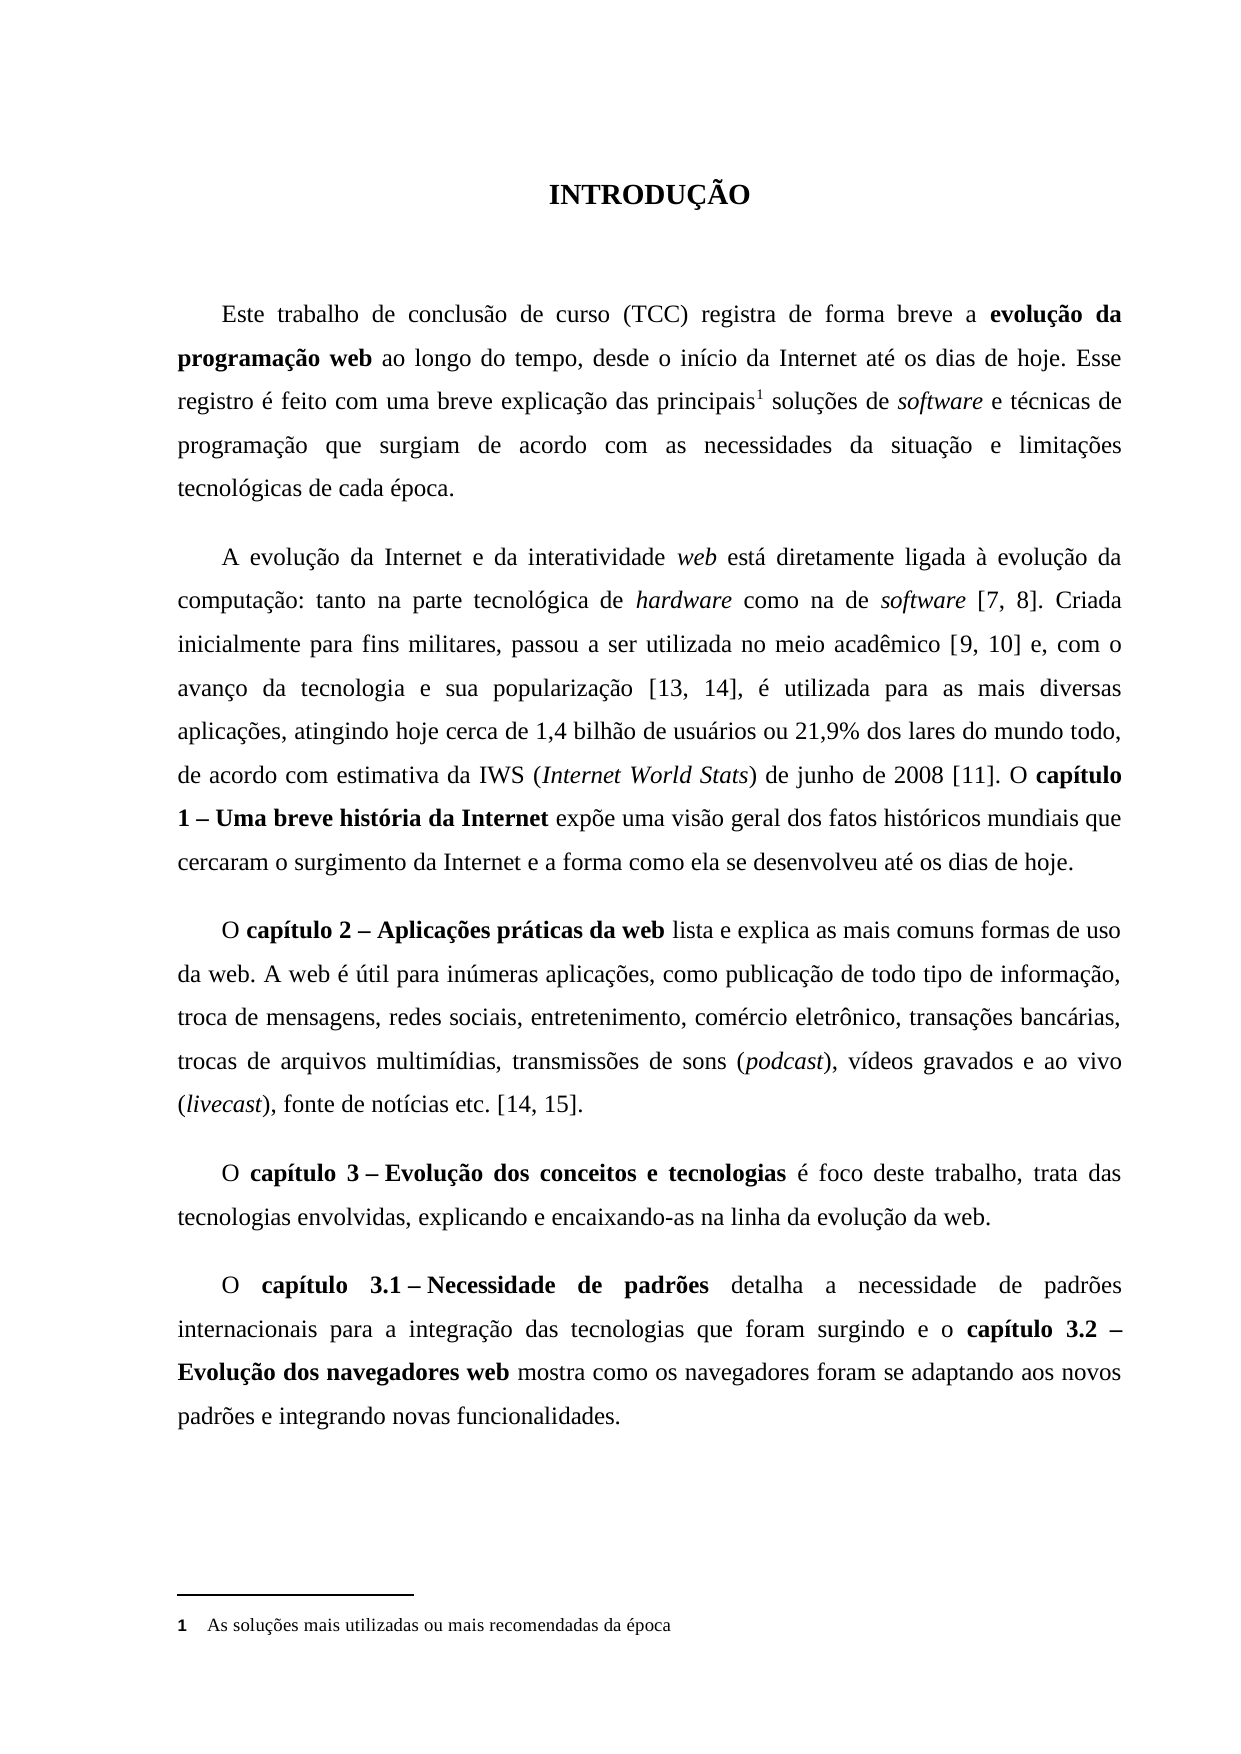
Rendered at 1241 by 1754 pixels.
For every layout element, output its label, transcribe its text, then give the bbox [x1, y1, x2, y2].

text O capítulo 3 – Evolução dos conceitos e tecnologias é foco deste trabalho, trata das tecnologias envolvidas, explicando e encaixando-as na linha da evolução da web. [177, 1158, 1122, 1230]
text A evolução da Internet e da interatividade web está diretamente ligada à evolução da computação: tanto na parte tecnológica de hardware como na de software [7, 8]. Criada inicialmente para fins militares, passou a ser utilizada no meio acadêmico [9, 10] e, com o avanço da tecnologia e sua popularização [13, 14], é utilizada para as mais diversas aplicações, atingindo hoje cerca de 1,4 bilhão de usuários ou 21,9% dos lares do mundo todo, de acordo com estimativa da IWS (Internet World Stats) de junho de 2008 [11]. O capítulo 1 – Uma breve história da Internet expõe uma visão geral dos fatos históricos mundiais que cercaram o surgimento da Internet e a forma como ela se desenvolveu até os dias de hoje. [177, 542, 1122, 876]
text Este trabalho de conclusão de curso (TCC) registra de forma breve a evolução da programação web ao longo do tempo, desde o início da Internet até os dias de hoje. Esse registro é feito com uma breve explicação das principais soluções de software e técnicas de programação que surgiam de acordo com as necessidades da situação e limitações tecnológicas de cada época. [177, 299, 1122, 502]
text As soluções mais utilizadas ou mais recomendadas da época [177, 1614, 1122, 1636]
text O capítulo 2 – Aplicações práticas da web lista e explica as mais comuns formas de uso da web. A web é útil para inúmeras aplicações, como publicação de todo tipo de informação, troca de mensagens, redes sociais, entretenimento, comércio eletrônico, transações bancárias, trocas de arquivos multimídias, transmissões de sons (podcast), vídeos gravados e ao vivo (livecast), fonte de notícias etc. [14, 15]. [177, 915, 1122, 1118]
text Introdução [177, 177, 1122, 211]
text O capítulo 3.1 – Necessidade de padrões detalha a necessidade de padrões internacionais para a integração das tecnologias que foram surgindo e o capítulo 3.2 – Evolução dos navegadores web mostra como os navegadores foram se adaptando aos novos padrões e integrando novas funcionalidades. [177, 1270, 1122, 1429]
